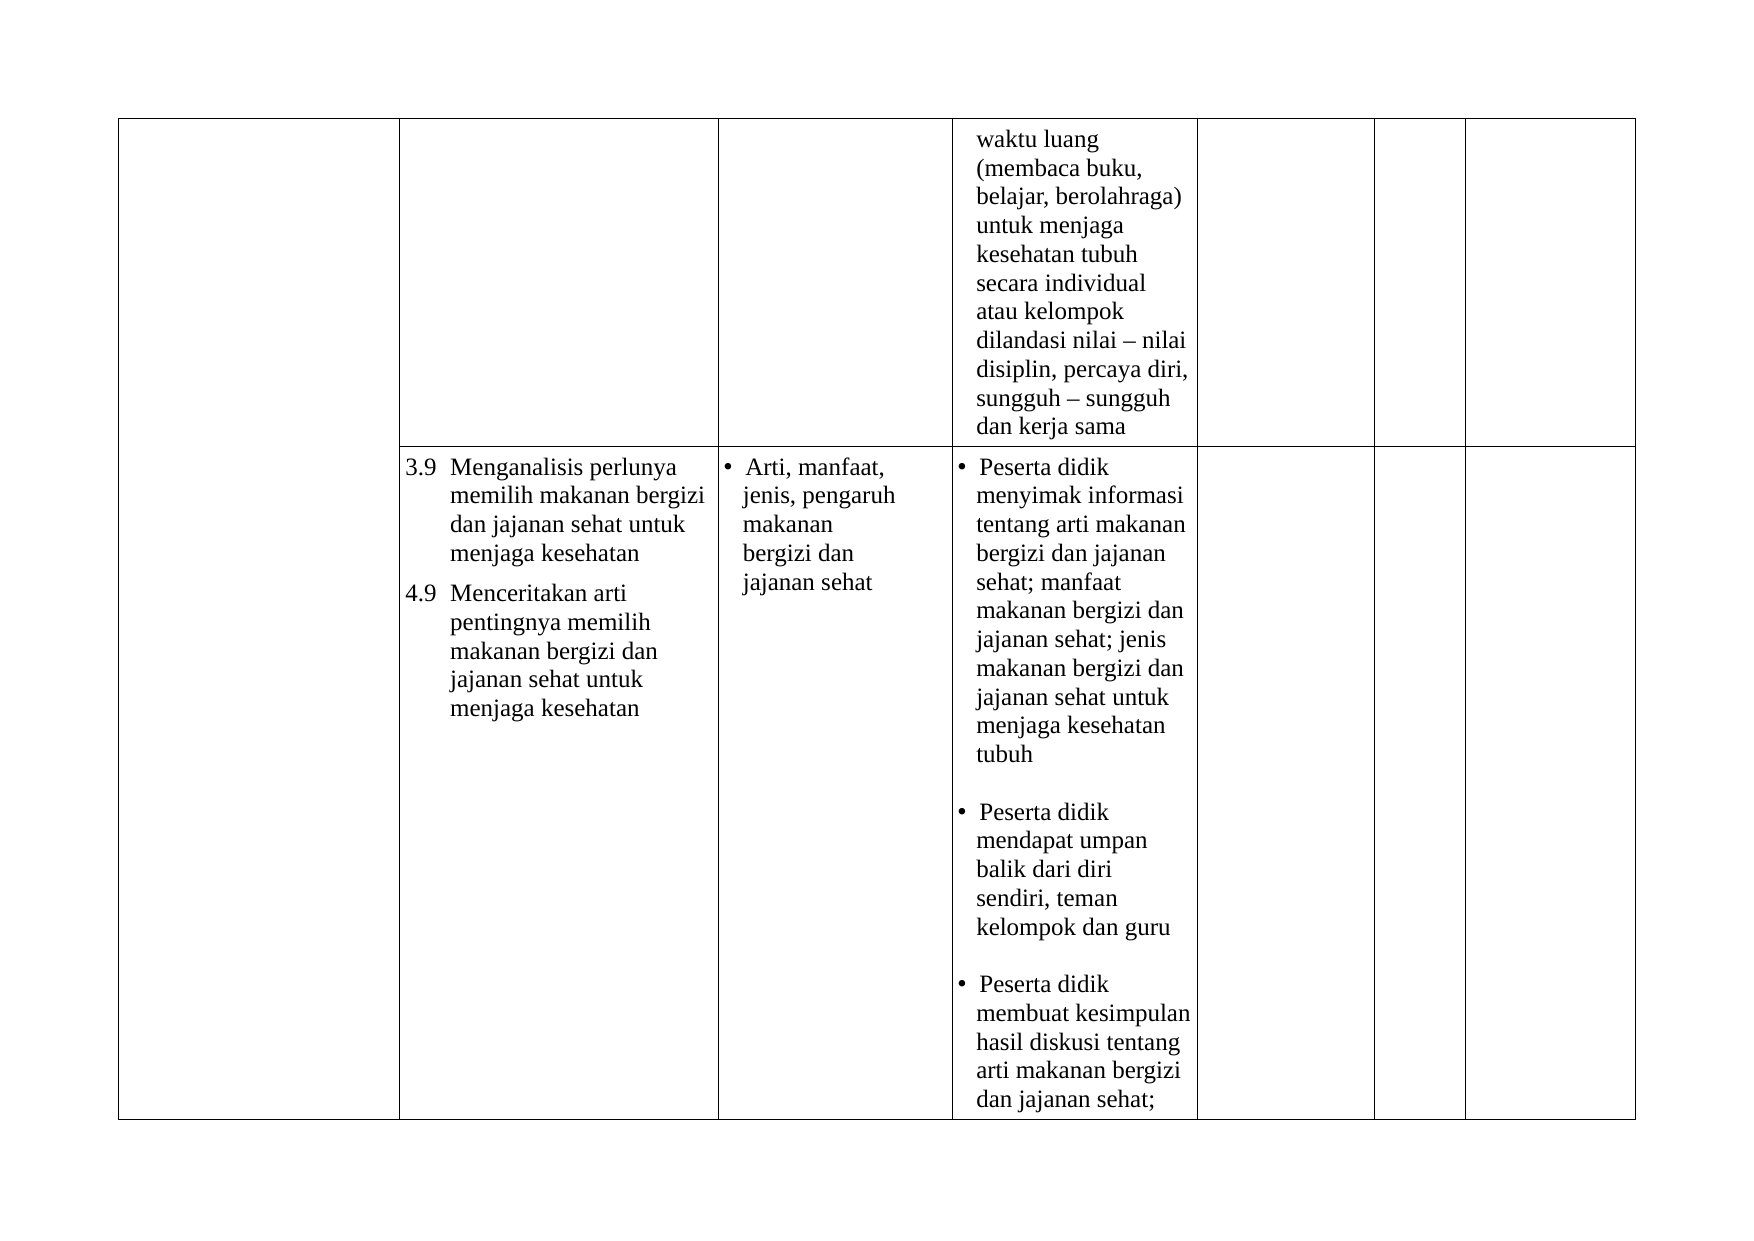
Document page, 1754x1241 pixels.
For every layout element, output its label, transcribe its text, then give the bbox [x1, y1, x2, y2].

table_cell [144, 119, 399, 1119]
table_cell Arti, manfaat, jenis, pengaruh makanan bergizi dan jajanan sehat [719, 447, 952, 1119]
table_cell 4.9 [400, 573, 444, 1119]
table_cell [1198, 119, 1374, 446]
table_cell [119, 119, 144, 1119]
table_cell waktu luang (membaca buku, belajar, berolahraga) untuk menjaga kesehatan tubuh secara individual atau kelompok dilandasi nilai – nilai disiplin, percaya diri, sungguh – sungguh dan kerja sama [953, 119, 1197, 446]
table_cell [1466, 447, 1635, 1119]
table_cell [1375, 447, 1465, 1119]
table_cell Menceritakan arti pentingnya memilih makanan bergizi dan jajanan sehat untuk menjaga kesehatan [444, 573, 718, 1119]
table_cell [400, 119, 444, 446]
table_cell 3.9 [400, 447, 444, 572]
table_cell [719, 119, 952, 446]
table_cell [444, 119, 718, 446]
table_cell Peserta didik menyimak informasi tentang arti makanan bergizi dan jajanan sehat; manfaat makanan bergizi dan jajanan sehat; jenis makanan bergizi dan jajanan sehat untuk menjaga kesehatan tubuh Peserta didik mendapat umpan balik dari diri sendiri, teman kelompok dan guru Peserta didik membuat kesimpulan hasil diskusi tentang arti makanan bergizi dan jajanan sehat; [953, 447, 1197, 1119]
table_cell Menganalisis perlunya memilih makanan bergizi dan jajanan sehat untuk menjaga kesehatan [444, 447, 718, 572]
table_cell [1375, 119, 1465, 446]
table_cell [1466, 119, 1635, 446]
table_cell [1198, 447, 1374, 1119]
